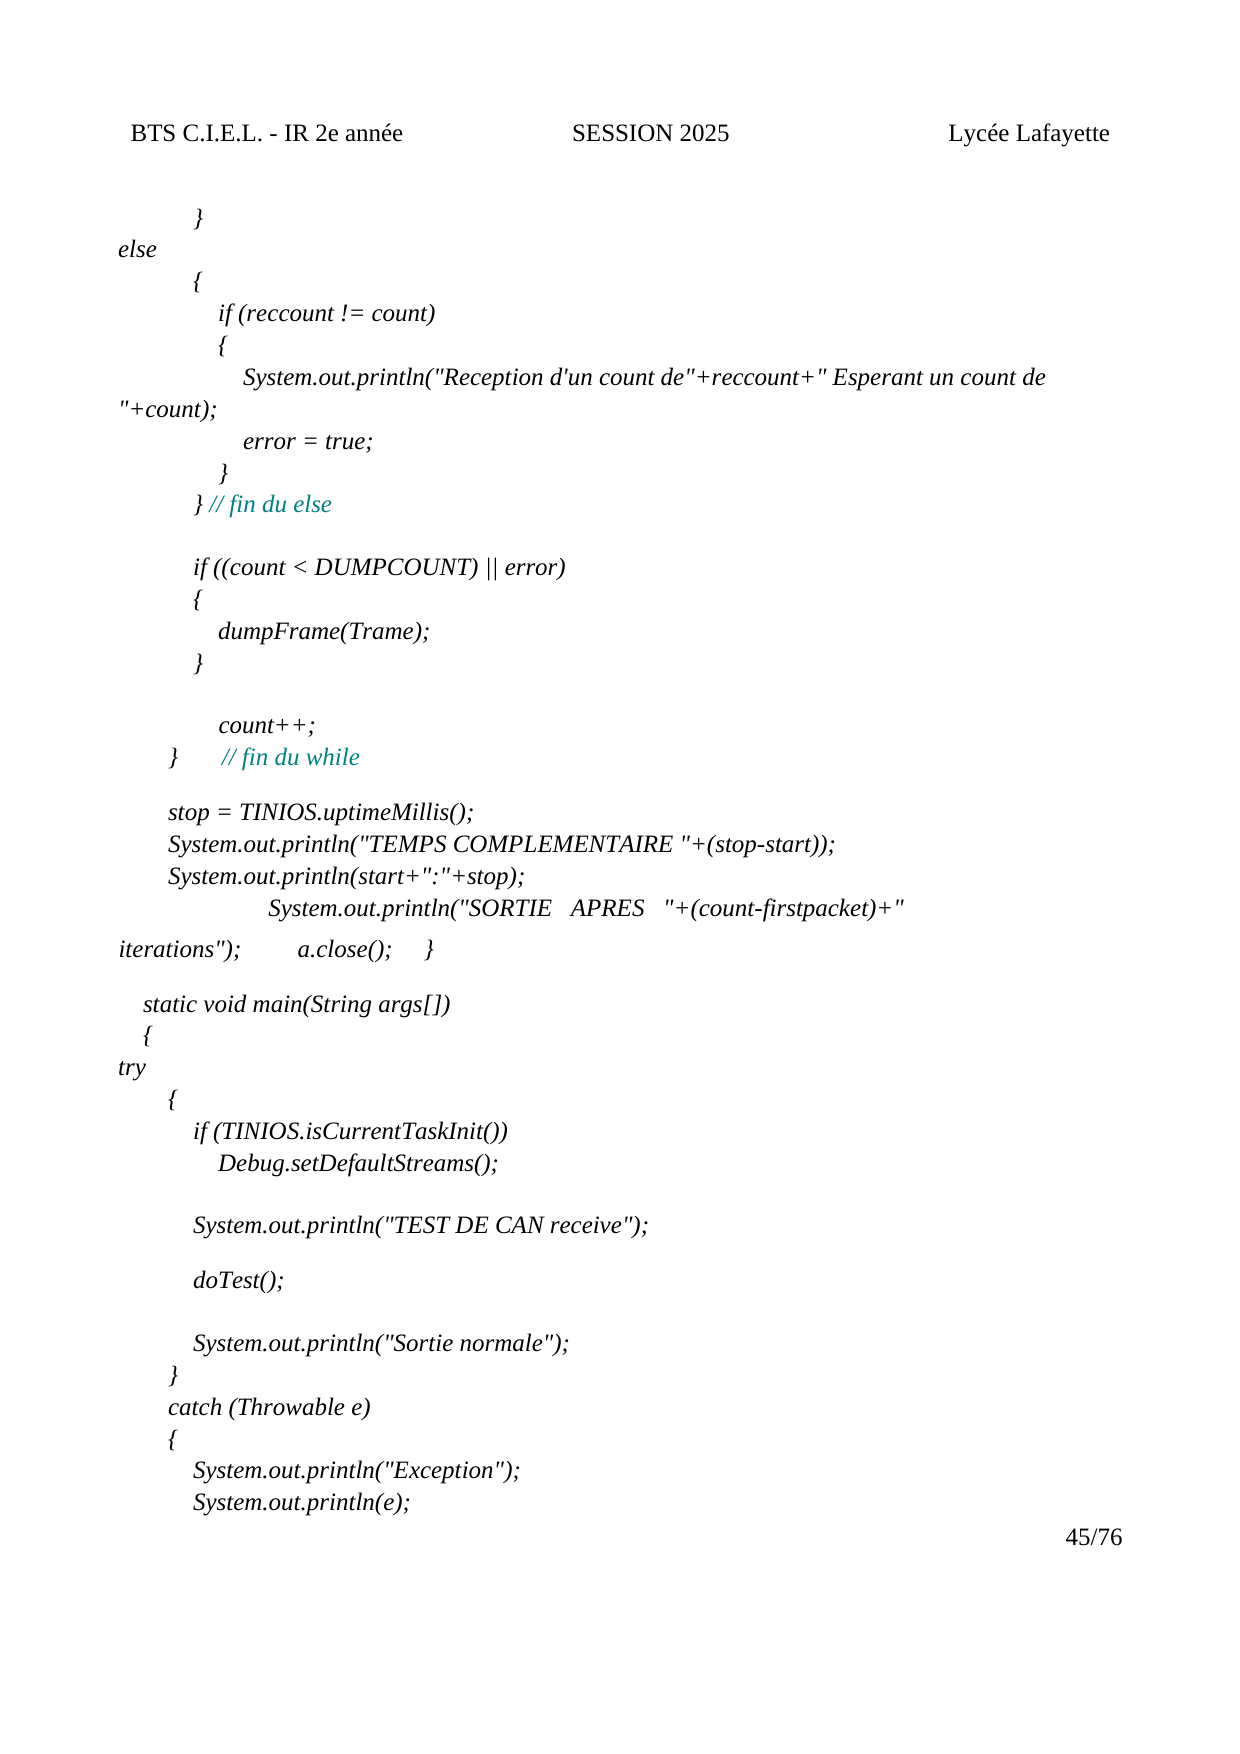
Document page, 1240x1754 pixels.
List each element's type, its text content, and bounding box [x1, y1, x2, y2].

text System.out.println(start+":"+stop); [118, 861, 1122, 890]
text if (TINIOS.isCurrentTaskInit()) [118, 1116, 1122, 1145]
text } [118, 1360, 1122, 1389]
text { [118, 266, 1122, 295]
text System.out.println(e); [118, 1487, 1122, 1516]
text } else [118, 203, 242, 263]
text } // fin du else [118, 489, 1122, 518]
text { [118, 584, 1122, 613]
text dumpFrame(Trame); [118, 616, 1122, 645]
text if ((count < DUMPCOUNT) || error) [118, 552, 1122, 581]
text { [118, 330, 1122, 359]
text System.out.println("Sortie normale"); [118, 1328, 1122, 1357]
text } [118, 648, 1122, 677]
text System.out.println("TEMPS COMPLEMENTAIRE "+(stop-start)); [118, 829, 1122, 858]
text System.out.println("Reception d'un count de"+reccount+" Esperant un count de [118, 362, 1122, 391]
text System.out.println("Exception"); [118, 1456, 1122, 1484]
text System.out.println("TEST DE CAN receive"); [118, 1210, 1122, 1239]
text { try [118, 1021, 196, 1081]
text Debug.setDefaultStreams(); [118, 1148, 1122, 1177]
text static void main(String args[]) [118, 989, 1122, 1017]
text catch (Throwable e) [118, 1392, 1122, 1421]
text } // fin du while [118, 742, 1122, 771]
text doTest(); [118, 1266, 1122, 1294]
text if (reccount != count) [118, 298, 1122, 327]
text "+count); [118, 394, 1122, 423]
text { [118, 1084, 1122, 1113]
text } [118, 458, 1122, 486]
text System.out.println("SORTIE APRES "+(count-firstpacket)+" iterations"); a.close(); } [118, 893, 907, 963]
text count++; [193, 710, 1122, 739]
text { [118, 1424, 1122, 1452]
text stop = TINIOS.uptimeMillis(); [118, 797, 1122, 826]
text error = true; [118, 426, 1122, 454]
